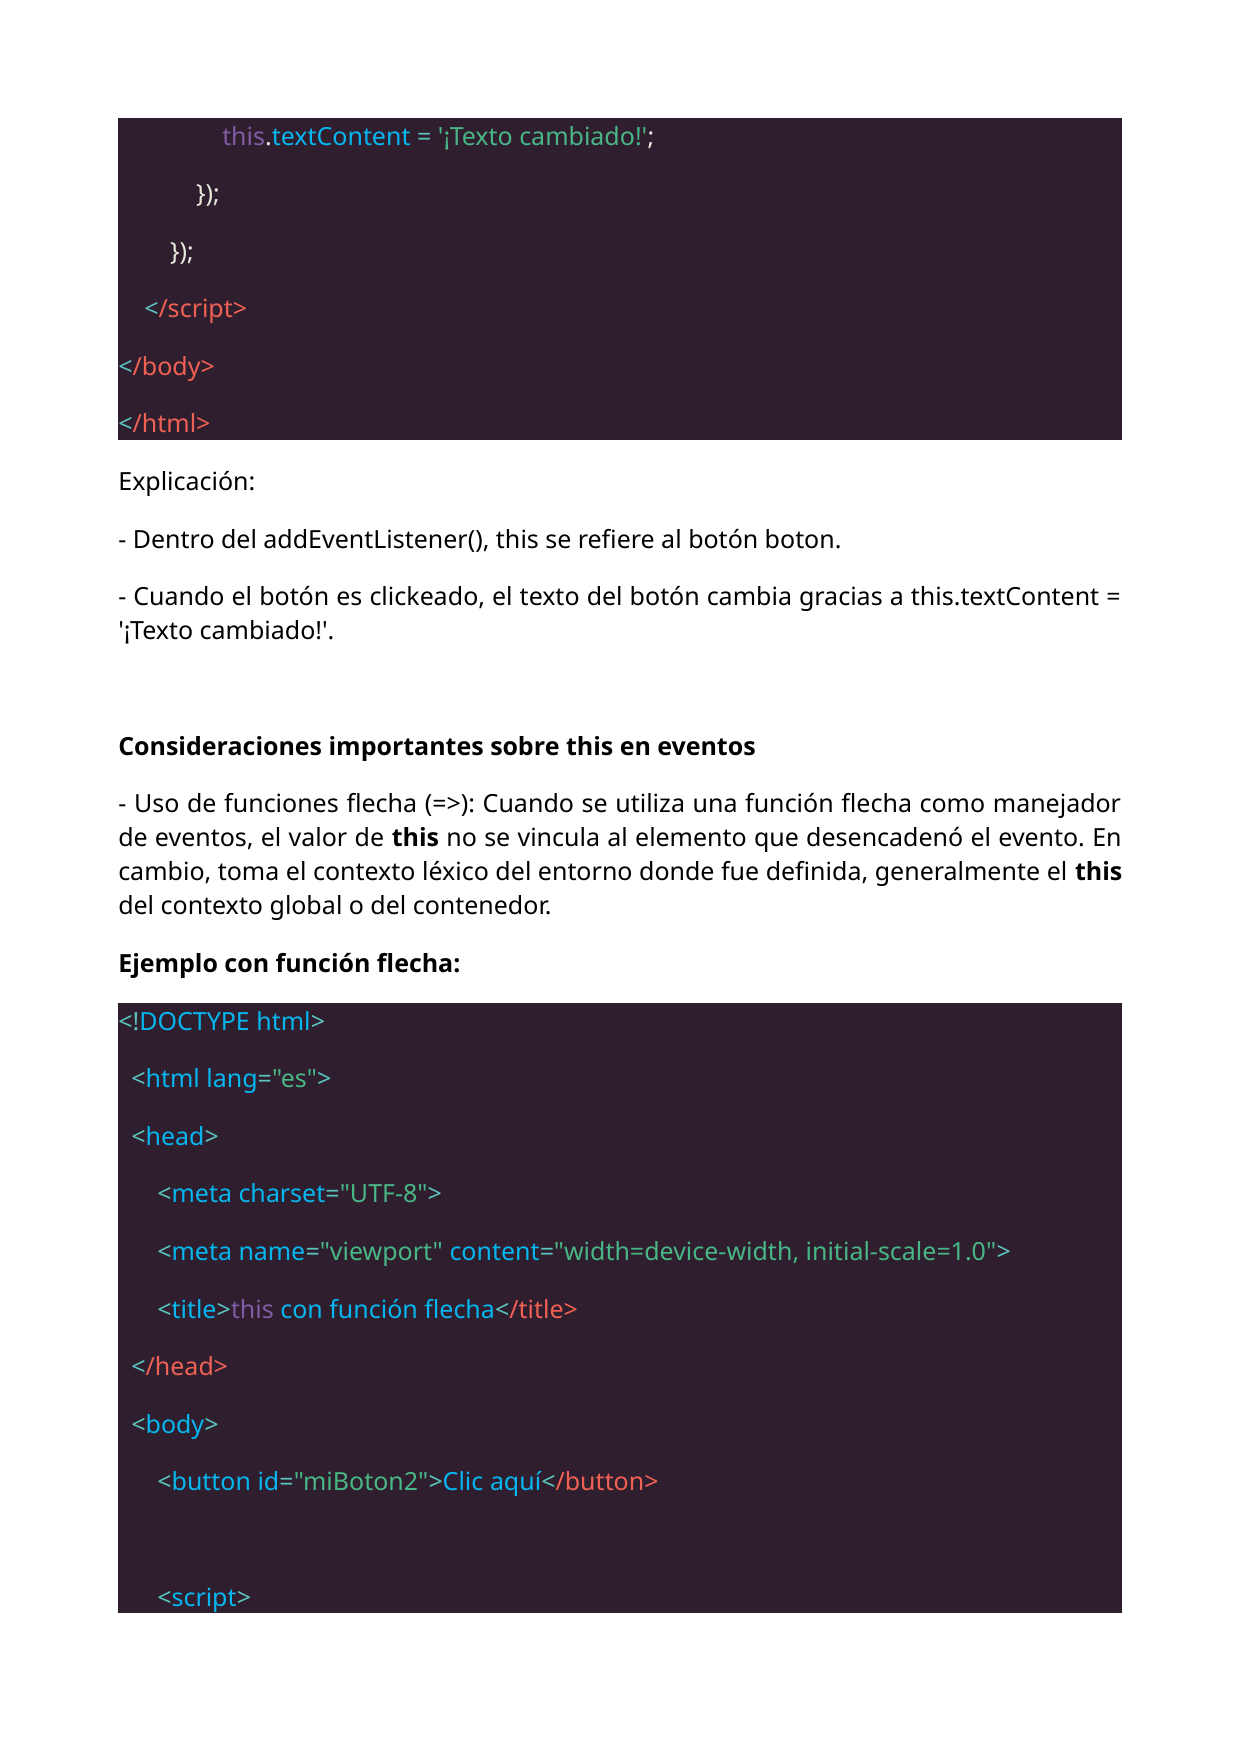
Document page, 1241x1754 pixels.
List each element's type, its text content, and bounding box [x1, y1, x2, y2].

text <button id="miBoton2">Clic aquí</button> [118, 1464, 1122, 1498]
text - Dentro del addEventListener(), this se refiere al botón boton. [118, 521, 1122, 555]
text Ejemplo con función flecha: [118, 946, 1122, 980]
text </html> [118, 406, 1122, 440]
text <title>this con función flecha</title> [118, 1291, 1122, 1325]
text Consideraciones importantes sobre this en eventos [118, 728, 1122, 762]
text <meta charset="UTF-8"> [118, 1176, 1122, 1210]
text </head> [118, 1349, 1122, 1383]
text Explicación: [118, 464, 1122, 498]
text <head> [118, 1118, 1122, 1152]
text }); [118, 176, 1122, 210]
text <meta name="viewport" content="width=device-width, initial-scale=1.0"> [118, 1234, 1122, 1268]
text </script> [118, 291, 1122, 325]
text this.textContent = '¡Texto cambiado!'; [118, 118, 1122, 152]
text }); [118, 233, 1122, 267]
text </body> [118, 348, 1122, 383]
text <html lang="es"> [118, 1061, 1122, 1095]
text <body> [118, 1406, 1122, 1441]
text - Cuando el botón es clickeado, el texto del botón cambia gracias a this.textContent = '¡Texto cambiado!'. [118, 579, 1122, 647]
text <script> [118, 1579, 1122, 1613]
text - Uso de funciones flecha (=>): Cuando se utiliza una función flecha como manejador de eventos, el valor de this no se vincula al elemento que desencadenó el evento. En cambio, toma el contexto léxico del entorno donde fue definida, generalmente el this del contexto global o del contenedor. [118, 786, 1122, 922]
text <!DOCTYPE html> [118, 1003, 1122, 1037]
